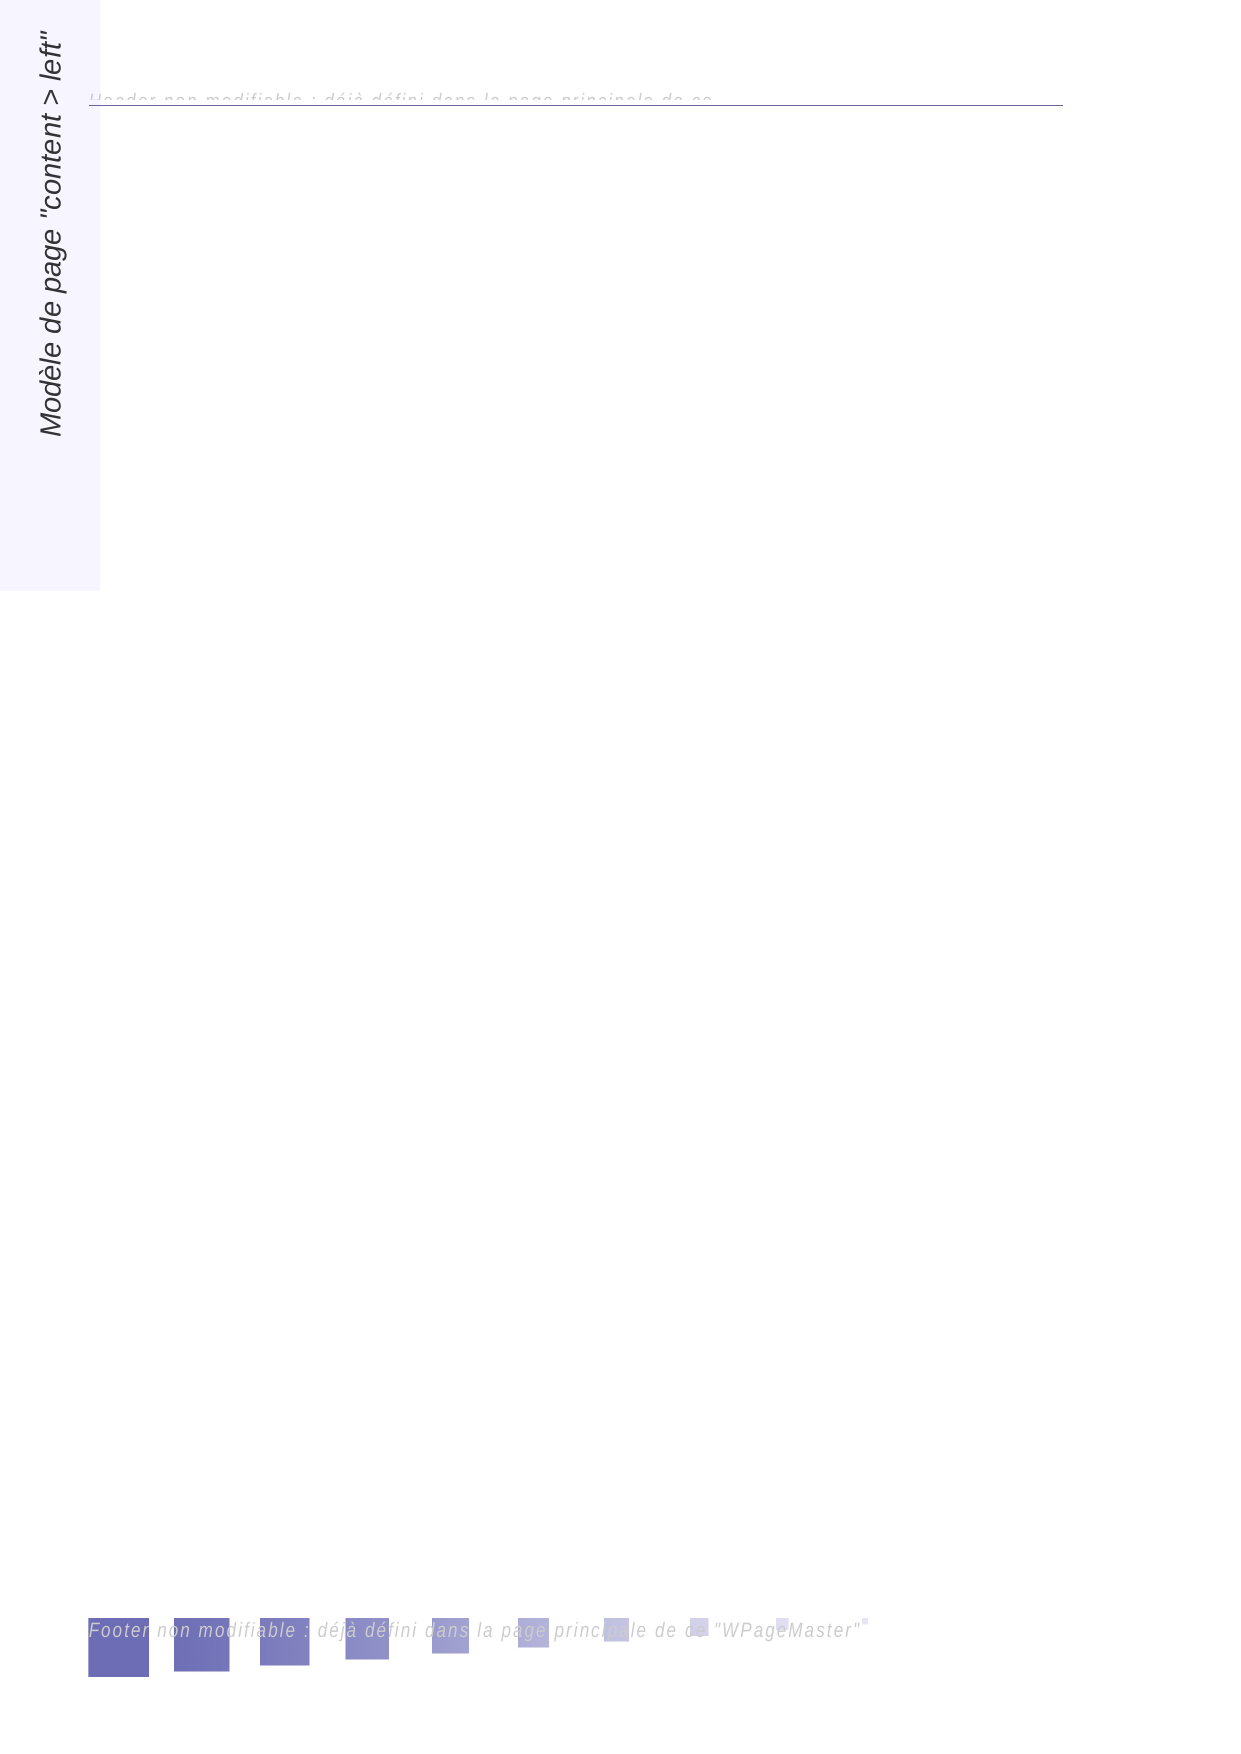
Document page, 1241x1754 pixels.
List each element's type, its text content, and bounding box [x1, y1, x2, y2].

picture [88, 1618, 1063, 1677]
title Modèle de page "content > left" [0, 29, 100, 438]
